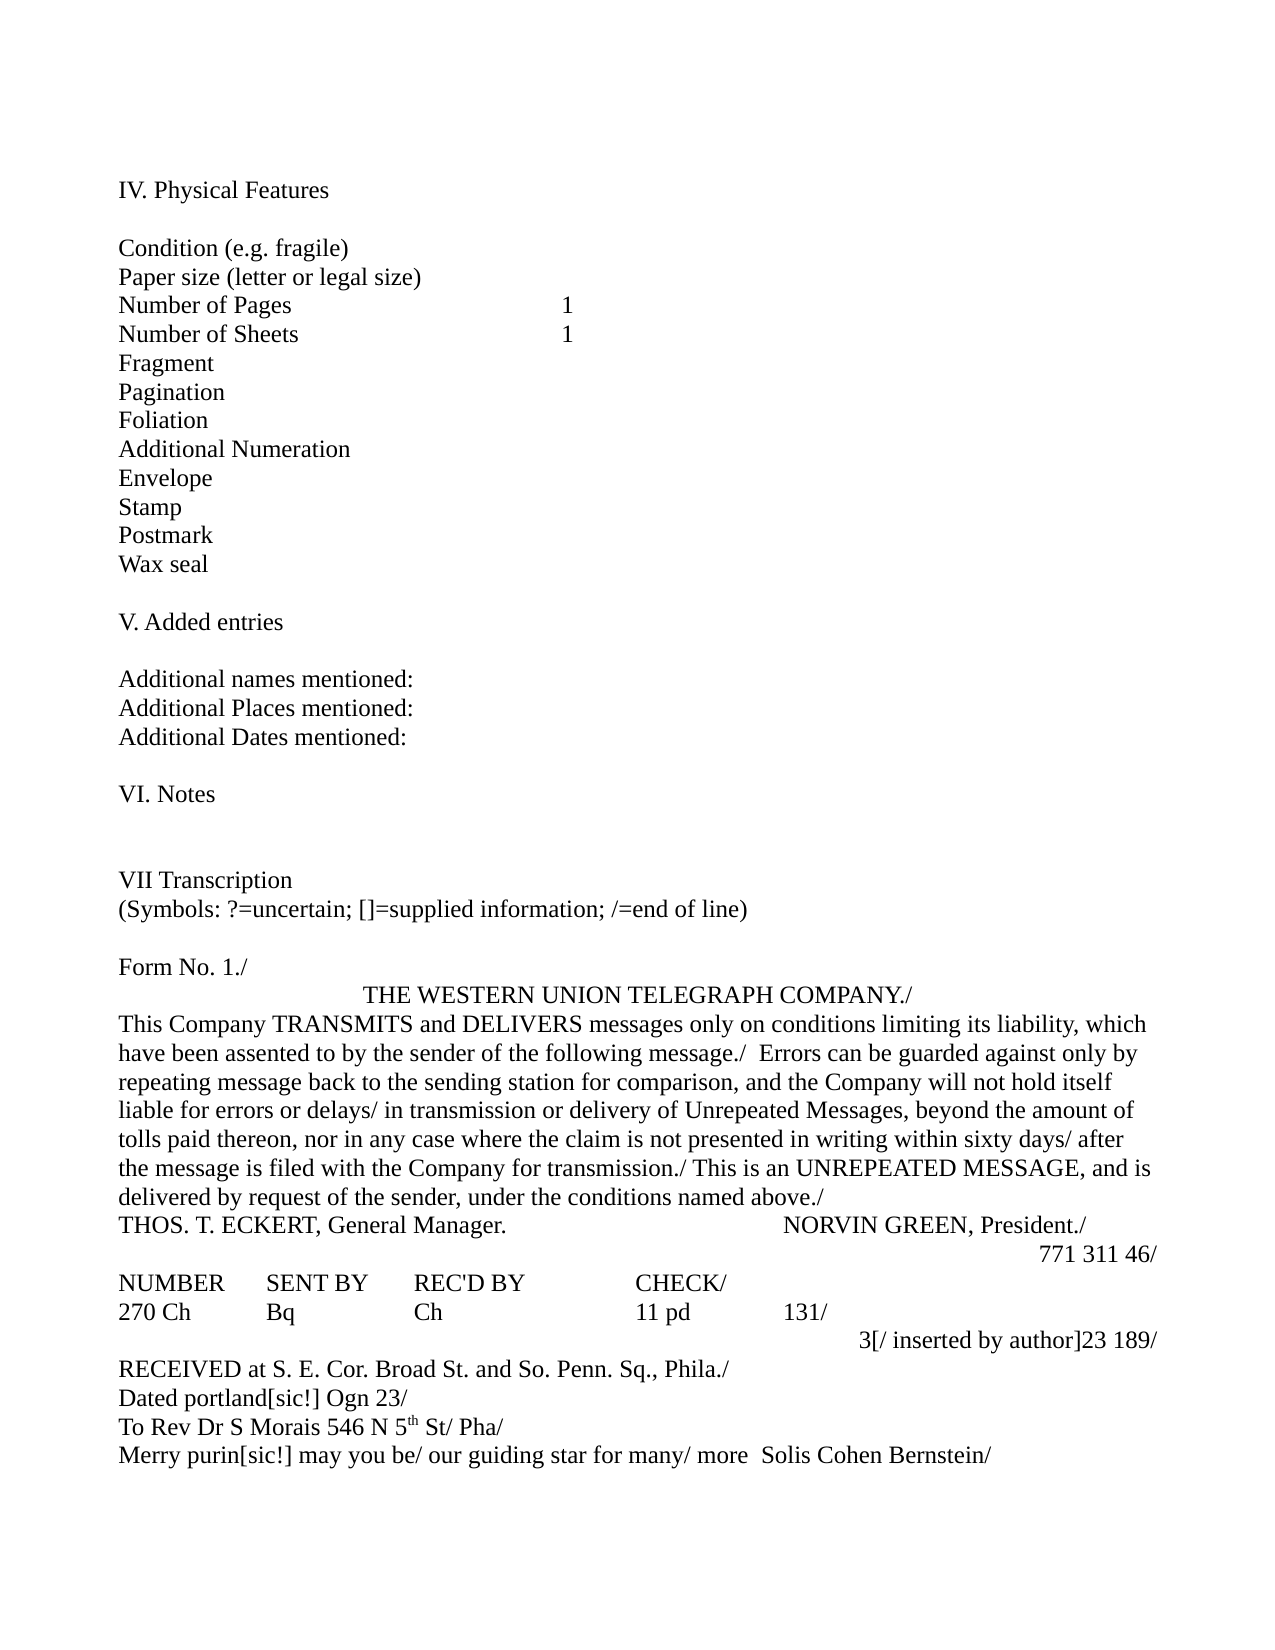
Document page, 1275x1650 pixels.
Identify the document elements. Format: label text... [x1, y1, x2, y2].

text Fragment [118, 348, 1157, 377]
text Foliation [118, 406, 1157, 434]
text Additional Places mentioned: [118, 693, 1157, 722]
text 771 311 46/ [118, 1239, 1157, 1268]
text THE WESTERN UNION TELEGRAPH COMPANY./ [118, 981, 1157, 1009]
text Wax seal [118, 549, 1157, 578]
text NUMBER SENT BY REC'D BY CHECK/ [118, 1268, 1157, 1297]
text V. Added entries [118, 607, 1157, 636]
text Additional Numeration [118, 434, 1157, 463]
text This Company TRANSMITS and DELIVERS messages only on conditions limiting its liability, which have been assented to by the sender of the following message./ Errors can be guarded against only by repeating message back to the sending station for comparison, and the Company will not hold itself liable for errors or delays/ in transmission or delivery of Unrepeated Messages, beyond the amount of tolls paid thereon, nor in any case where the claim is not presented in writing within sixty days/ after the message is filed with the Company for transmission./ This is an UNREPEATED MESSAGE, and is delivered by request of the sender, under the conditions named above./ [118, 1009, 1157, 1211]
text 270 Ch Bq Ch 11 pd 131/ [118, 1297, 1157, 1326]
text Envelope [118, 463, 1157, 492]
text Number of Sheets 1 [118, 319, 1157, 348]
text Merry purin[sic!] may you be/ our guiding star for many/ more Solis Cohen Bernstein/ [118, 1441, 1157, 1469]
text Stamp [118, 492, 1157, 521]
text Form No. 1./ [118, 923, 1157, 981]
text Paper size (letter or legal size) [118, 262, 1157, 291]
text THOS. T. ECKERT, General Manager. NORVIN GREEN, President./ [118, 1211, 1157, 1239]
text Additional Dates mentioned: [118, 722, 1157, 751]
text RECEIVED at S. E. Cor. Broad St. and So. Penn. Sq., Phila./ [118, 1354, 1157, 1383]
text Pagination [118, 377, 1157, 406]
text Dated portland[sic!] Ogn 23/ [118, 1383, 1157, 1412]
text (Symbols: ?=uncertain; []=supplied information; /=end of line) [118, 894, 1157, 923]
text To Rev Dr S Morais 546 N 5th St/ Pha/ [118, 1412, 1157, 1441]
text Postma rk [118, 521, 1157, 549]
text VI. Notes [118, 779, 1157, 808]
text IV. Physical Features [118, 176, 1157, 204]
text Number of Pages 1 [118, 291, 1157, 319]
text Condition (e.g. fragile) [118, 233, 1157, 262]
text Additional names mentioned: [118, 664, 1157, 693]
text 3[/ inserted by author]23 189/ [118, 1326, 1157, 1354]
text VII Transcription [118, 866, 1157, 894]
